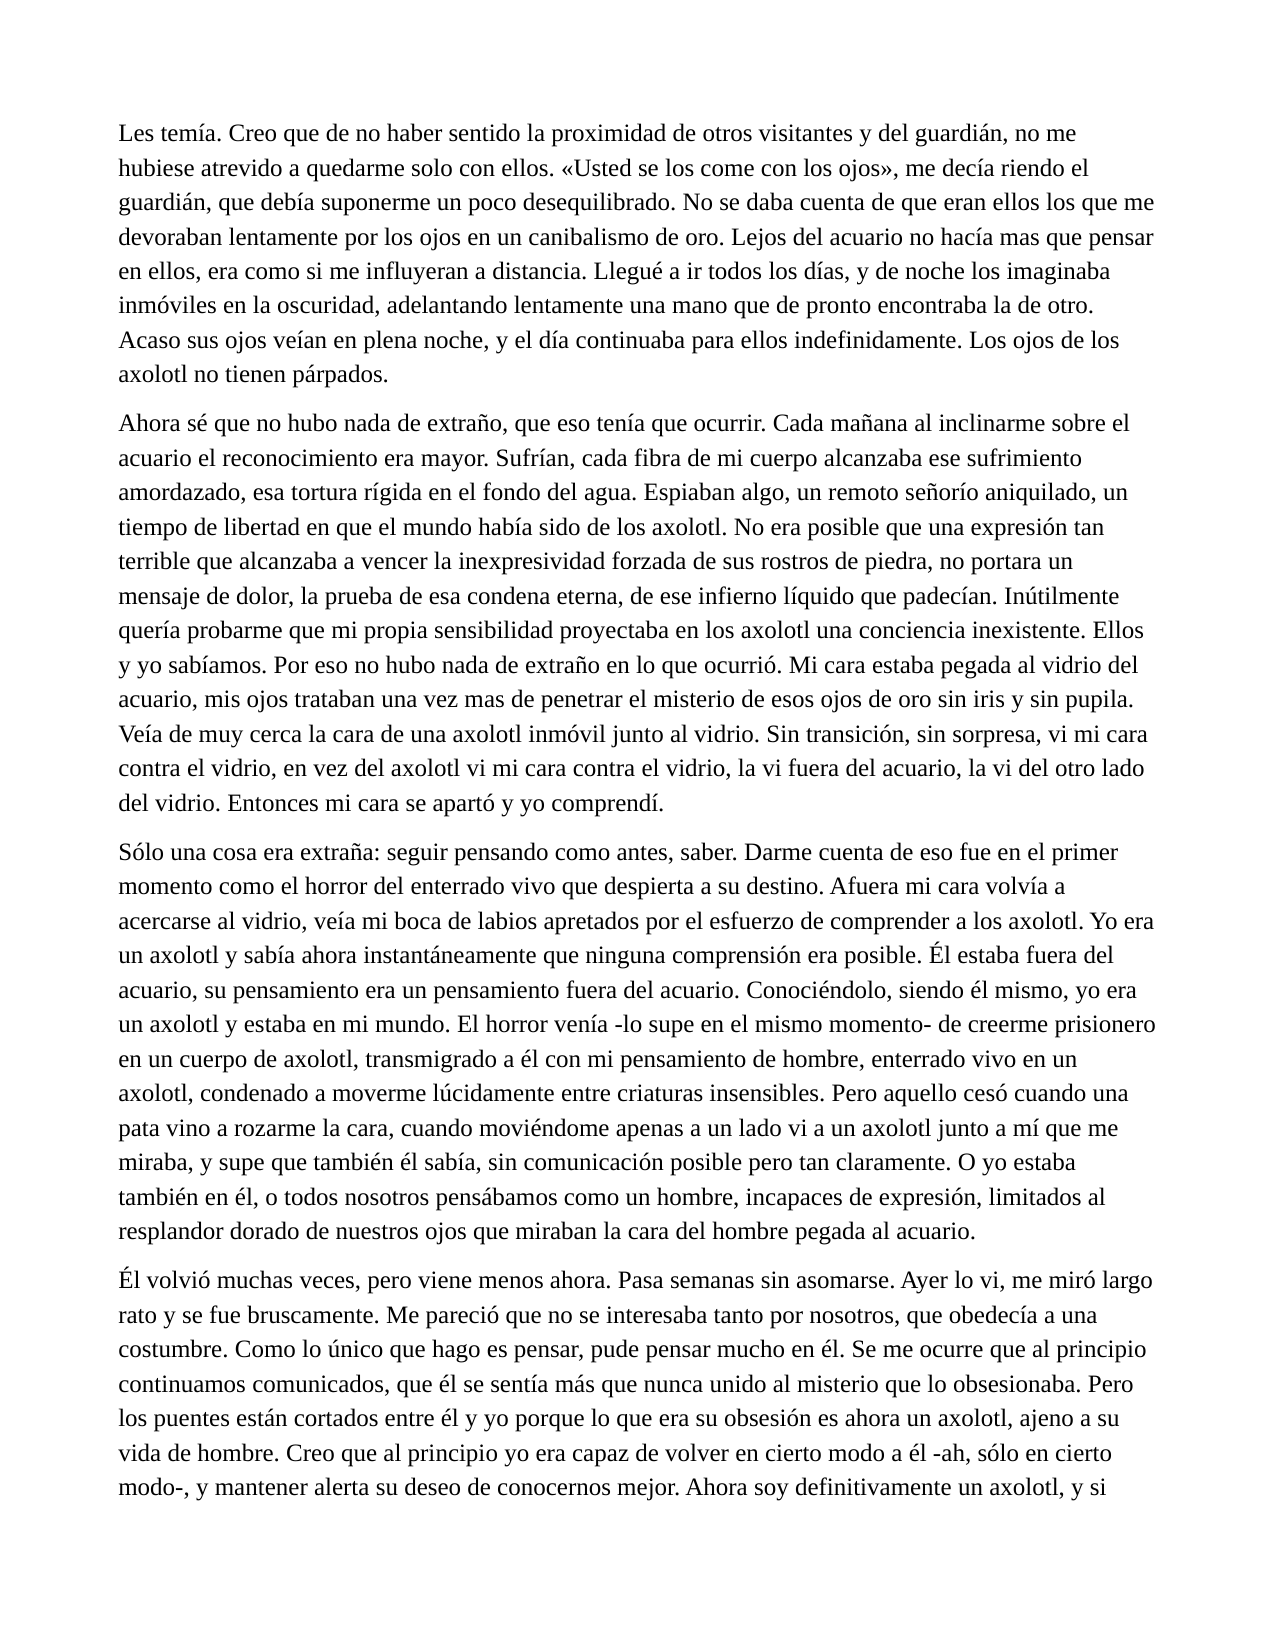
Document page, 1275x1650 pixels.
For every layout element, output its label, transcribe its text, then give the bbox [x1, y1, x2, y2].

text Sólo una cosa era extraña: seguir pensando como antes, saber. Darme cuenta de eso fue en el primer momento como el horror del enterrado vivo que despierta a su destino. Afuera mi cara volvía a acercarse al vidrio, veía mi boca de labios apretados por el esfuerzo de comprender a los axolotl. Yo era un axolotl y sabía ahora instantáneamente que ninguna comprensión era posible. Él estaba fuera del acuario, su pensamiento era un pensamiento fuera del acuario. Conociéndolo, siendo él mismo, yo era un axolotl y estaba en mi mundo. El horror venía -lo supe en el mismo momento- de creerme prisionero en un cuerpo de axolotl, transmigrado a él con mi pensamiento de hombre, enterrado vivo en un axolotl, condenado a moverme lúcidamente entre criaturas insensibles. Pero aquello cesó cuando una pata vino a rozarme la cara, cuando moviéndome apenas a un lado vi a un axolotl junto a mí que me miraba, y supe que también él sabía, sin comunicación posible pero tan claramente. O yo estaba también en él, o todos nosotros pensábamos como un hombre, incapaces de expresión, limitados al resplandor dorado de nuestros ojos que miraban la cara del hombre pegada al acuario. [118, 837, 1157, 1245]
text Ahora sé que no hubo nada de extraño, que eso tenía que ocurrir. Cada mañana al inclinarme sobre el acuario el reconocimiento era mayor. Sufrían, cada fibra de mi cuerpo alcanzaba ese sufrimiento amordazado, esa tortura rígida en el fondo del agua. Espiaban algo, un remoto señorío aniquilado, un tiempo de libertad en que el mundo había sido de los axolotl. No era posible que una expresión tan terrible que alcanzaba a vencer la inexpresividad forzada de sus rostros de piedra, no portara un mensaje de dolor, la prueba de esa condena eterna, de ese infierno líquido que padecían. Inútilmente quería probarme que mi propia sensibilidad proyectaba en los axolotl una conciencia inexistente. Ellos y yo sabíamos. Por eso no hubo nada de extraño en lo que ocurrió. Mi cara estaba pegada al vidrio del acuario, mis ojos trataban una vez mas de penetrar el misterio de esos ojos de oro sin iris y sin pupila. Veía de muy cerca la cara de una axolotl inmóvil junto al vidrio. Sin transición, sin sorpresa, vi mi cara contra el vidrio, en vez del axolotl vi mi cara contra el vidrio, la vi fuera del acuario, la vi del otro lado del vidrio. Entonces mi cara se apartó y yo comprendí. [118, 408, 1157, 817]
text Él volvió muchas veces, pero viene menos ahora. Pasa semanas sin asomarse. Ayer lo vi, me miró largo rato y se fue bruscamente. Me pareció que no se interesaba tanto por nosotros, que obedecía a una costumbre. Como lo único que hago es pensar, pude pensar mucho en él. Se me ocurre que al principio continuamos comunicados, que él se sentía más que nunca unido al misterio que lo obsesionaba. Pero los puentes están cortados entre él y yo porque lo que era su obsesión es ahora un axolotl, ajeno a su vida de hombre. Creo que al principio yo era capaz de volver en cierto modo a él -ah, sólo en cierto modo-, y mantener alerta su deseo de conocernos mejor. Ahora soy definitivamente un axolotl, y si [118, 1265, 1157, 1501]
text Les temía. Creo que de no haber sentido la proximidad de otros visitantes y del guardián, no me hubiese atrevido a quedarme solo con ellos. «Usted se los come con los ojos», me decía riendo el guardián, que debía suponerme un poco desequilibrado. No se daba cuenta de que eran ellos los que me devoraban lentamente por los ojos en un canibalismo de oro. Lejos del acuario no hacía mas que pensar en ellos, era como si me influyeran a distancia. Llegué a ir todos los días, y de noche los imaginaba inmóviles en la oscuridad, adelantando lentamente una mano que de pronto encontraba la de otro. Acaso sus ojos veían en plena noche, y el día continuaba para ellos indefinidamente. Los ojos de los axolotl no tienen párpados. [118, 118, 1157, 388]
